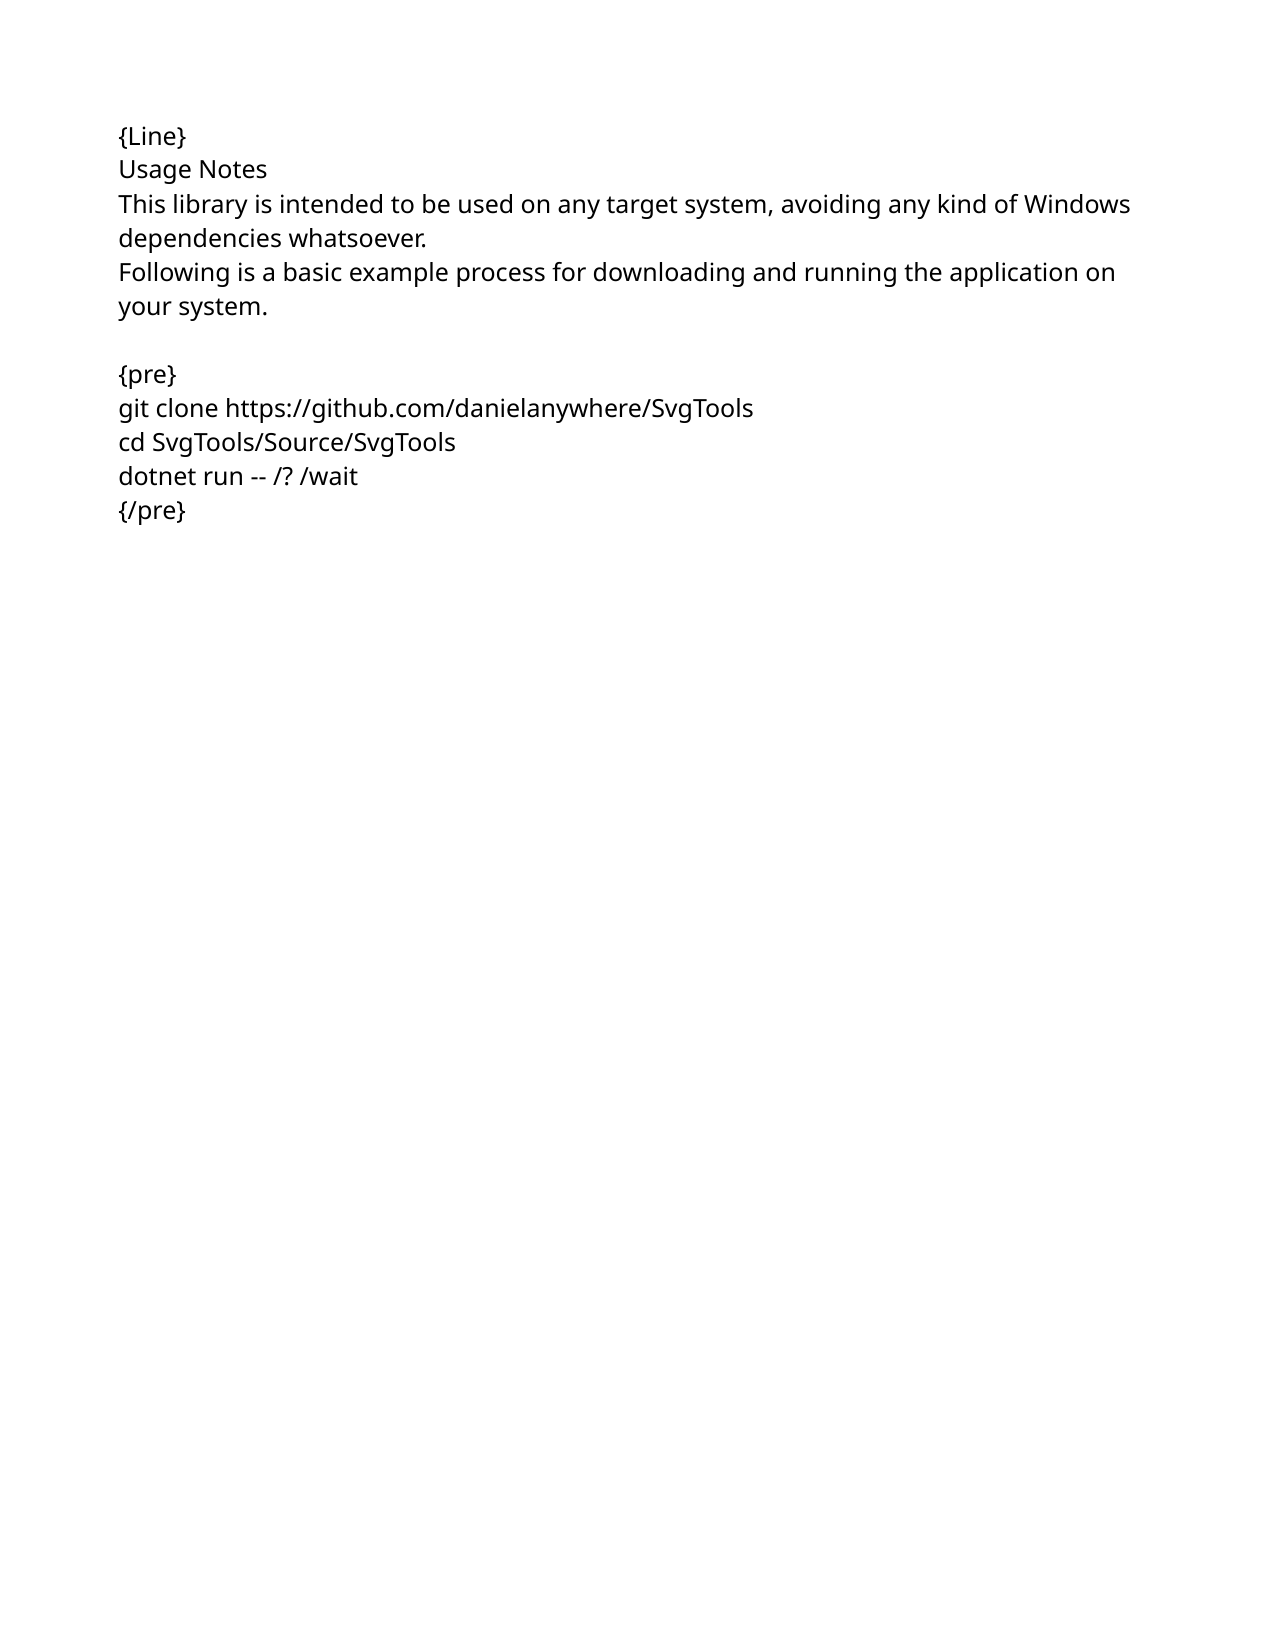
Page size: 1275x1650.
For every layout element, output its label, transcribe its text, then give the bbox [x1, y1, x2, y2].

text {Line} [118, 118, 1157, 152]
text This library is intended to be used on any target system, avoiding any kind of Windows dependencies whatsoever. [118, 186, 1157, 254]
text dotnet run -- /? /wait [118, 459, 1157, 493]
text cd SvgTools/Source/SvgTools [118, 425, 1157, 459]
text git clone https://github.com/danielanywhere/SvgTools [118, 391, 1157, 425]
text Usage Notes [118, 152, 1157, 186]
text {/pre} [118, 493, 1157, 527]
text Following is a basic example process for downloading and running the application on your system. [118, 254, 1157, 322]
text {pre} [118, 357, 1157, 391]
